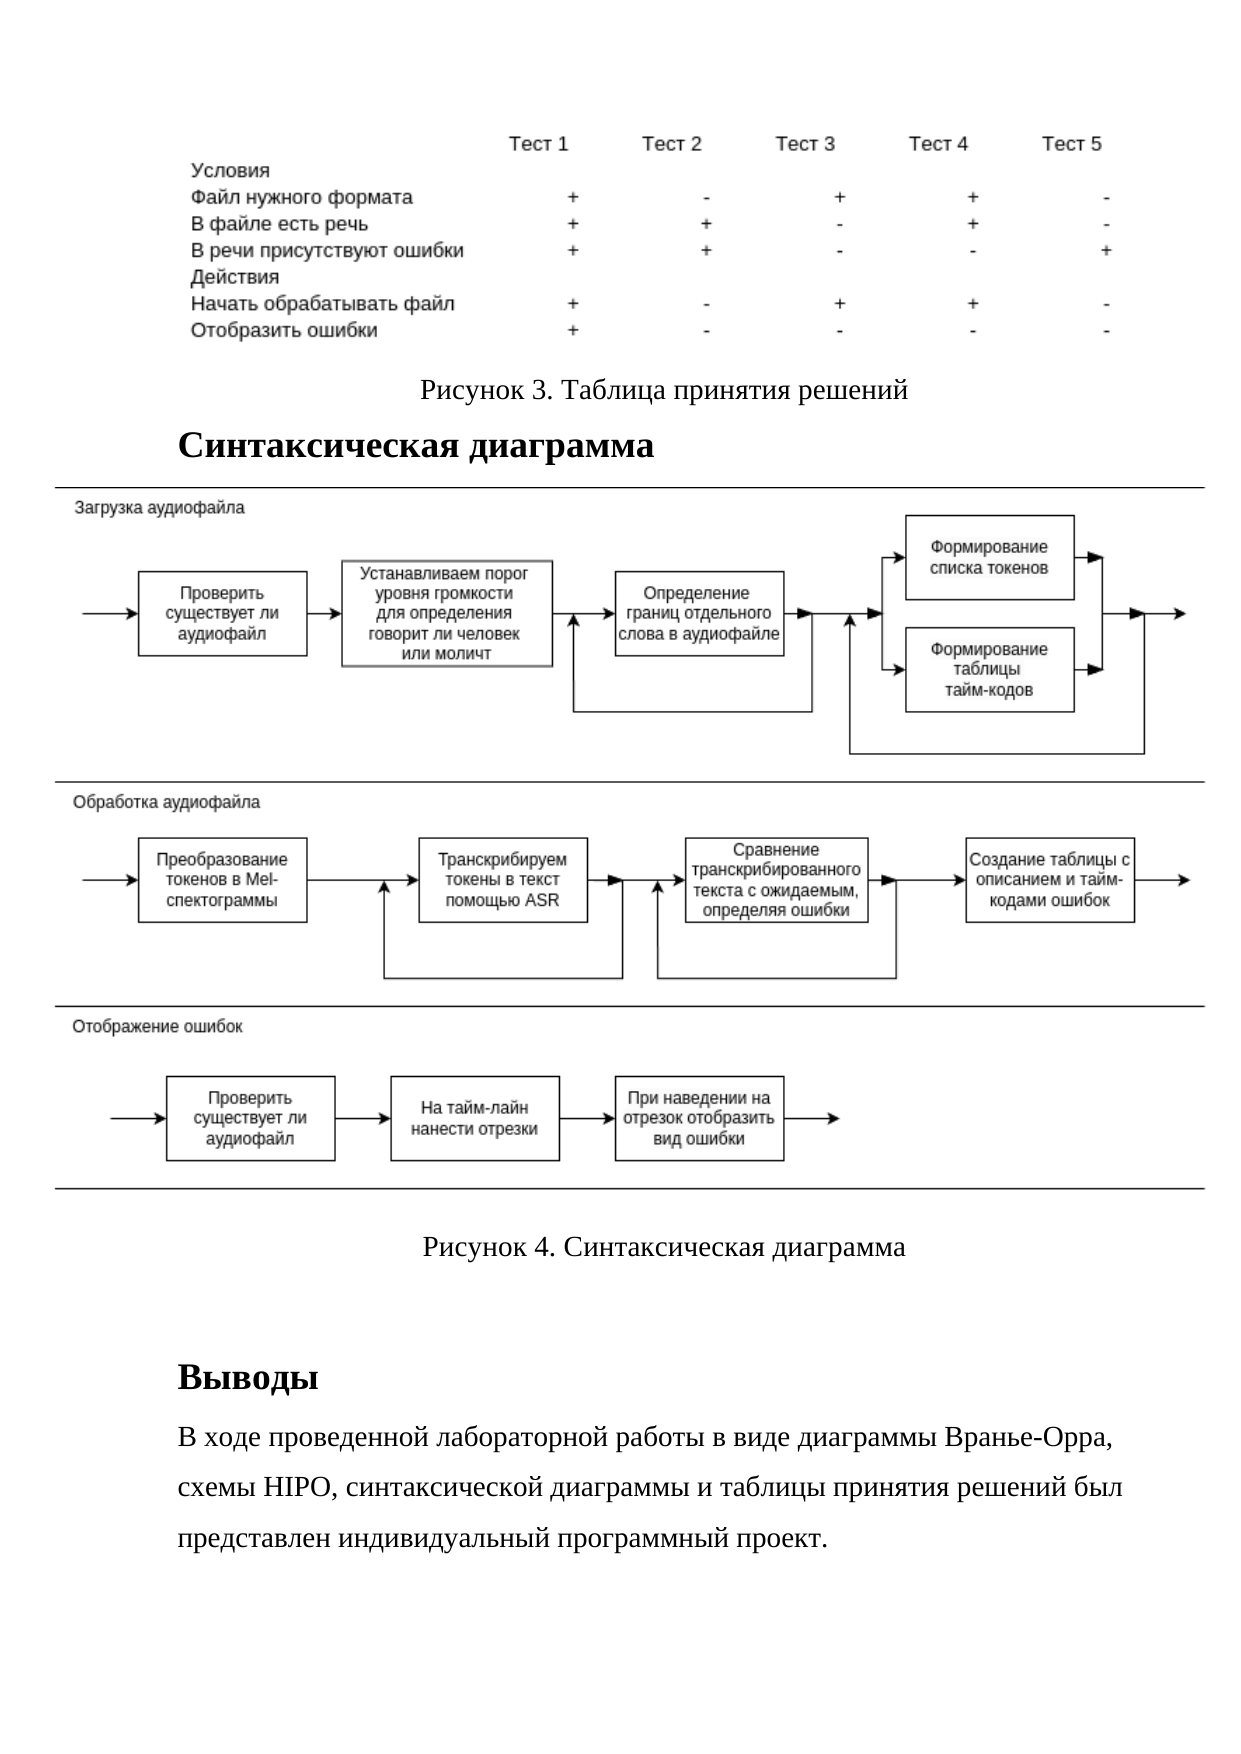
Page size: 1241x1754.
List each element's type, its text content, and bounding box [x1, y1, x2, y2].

picture [177, 118, 1152, 356]
text Рисунок 3. Таблица принятия решений [177, 356, 1152, 406]
text Синтаксическая диаграмма [177, 422, 1152, 466]
text Выводы [177, 1354, 1152, 1398]
text Рисунок 4. Синтаксическая диаграмма [177, 1191, 1152, 1262]
picture [54, 487, 1207, 1191]
text В ходе проведенной лабораторной работы в виде диаграммы Вранье-Орра, схемы HIPO, синтаксической диаграммы и таблицы принятия решений был представлен индивидуальный программный проект. [177, 1419, 1152, 1553]
